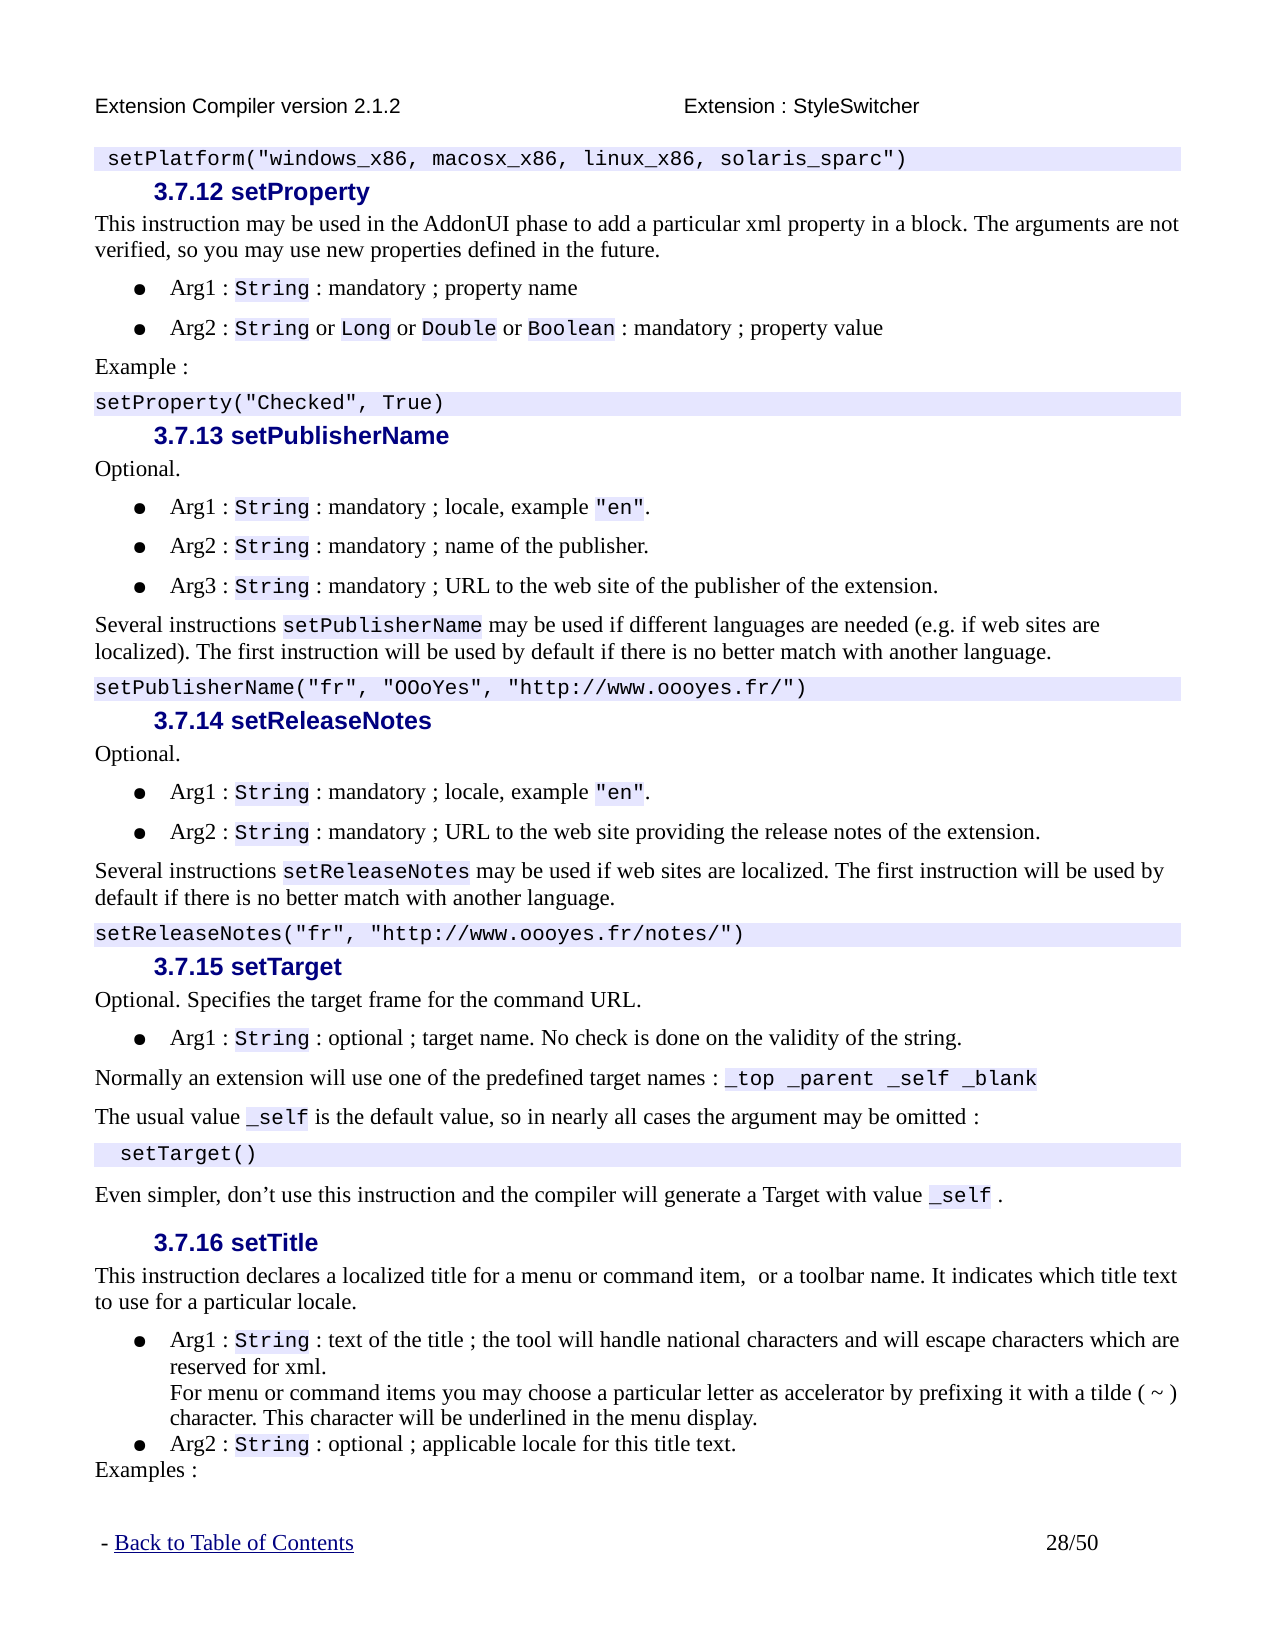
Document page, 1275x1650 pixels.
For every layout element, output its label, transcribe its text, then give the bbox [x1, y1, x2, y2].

text Examples : [94, 1457, 1181, 1483]
list Arg2 : String : mandatory ; URL to the web site providing the release notes of the extension. [132, 818, 1181, 846]
list Arg2 : String : optional ; applicable locale for this title text. [132, 1430, 1181, 1457]
text setPlatform("windows_x86, macosx_x86, linux_x86, solaris_sparc") [94, 147, 1181, 171]
list Arg2 : String : mandatory ; name of the publisher. [132, 533, 1181, 560]
list Arg1 : String : mandatory ; locale, example "en". [132, 779, 1181, 806]
text Even simpler, don’t use this instruction and the compiler will generate a Target with value _self . [94, 1182, 1181, 1209]
text Several instructions setReleaseNotes may be used if web sites are localized. The first instruction will be used by default if there is no better match with another language. [94, 858, 1181, 911]
text setProperty("Checked", True) [94, 392, 1181, 416]
text The usual value _self is the default value, so in nearly all cases the argument may be omitted : [94, 1104, 1181, 1131]
list Arg1 : String : optional ; target name. No check is done on the validity of the string. [132, 1025, 1181, 1052]
subtitle setProperty [153, 177, 1181, 205]
subtitle setReleaseNotes [153, 707, 1181, 735]
text This instruction declares a localized title for a menu or command item, or a toolbar name. It indicates which title text to use for a particular locale. [94, 1263, 1181, 1314]
text setPublisherName("fr", "OOoYes", "http://www.oooyes.fr/") [94, 677, 1181, 701]
text Optional. [94, 456, 1181, 481]
list Arg1 : String : mandatory ; property name [132, 275, 1181, 302]
text Optional. [94, 741, 1181, 767]
text This instruction may be used in the AddonUI phase to add a particular xml property in a block. The arguments are not verified, so you may use new properties defined in the future. [94, 211, 1181, 262]
list Arg3 : String : mandatory ; URL to the web site of the publisher of the extension. [132, 573, 1181, 600]
list Arg1 : String : text of the title ; the tool will handle national characters and will escape characters which are reserved for xml. For menu or command items you may choose a particular letter as accelerator by prefixing it with a tilde ( ~ ) character. This character will be underlined in the menu display. [132, 1327, 1181, 1430]
subtitle setTitle [153, 1229, 1181, 1257]
text Optional. Specifies the target frame for the command URL. [94, 987, 1181, 1012]
text Several instructions setPublisherName may be used if different languages are needed (e.g. if web sites are localized). The first instruction will be used by default if there is no better match with another language. [94, 612, 1181, 665]
list Arg2 : String or Long or Double or Boolean : mandatory ; property value [132, 314, 1181, 341]
list Arg1 : String : mandatory ; locale, example "en". [132, 494, 1181, 521]
subtitle setPublisherName [153, 422, 1181, 450]
text setReleaseNotes("fr", "http://www.oooyes.fr/notes/") [94, 923, 1181, 947]
subtitle setTarget [153, 953, 1181, 981]
text Example : [94, 354, 1181, 379]
text setTarget() [94, 1143, 1181, 1167]
text Normally an extension will use one of the predefined target names : _top _parent _self _blank [94, 1064, 1181, 1091]
